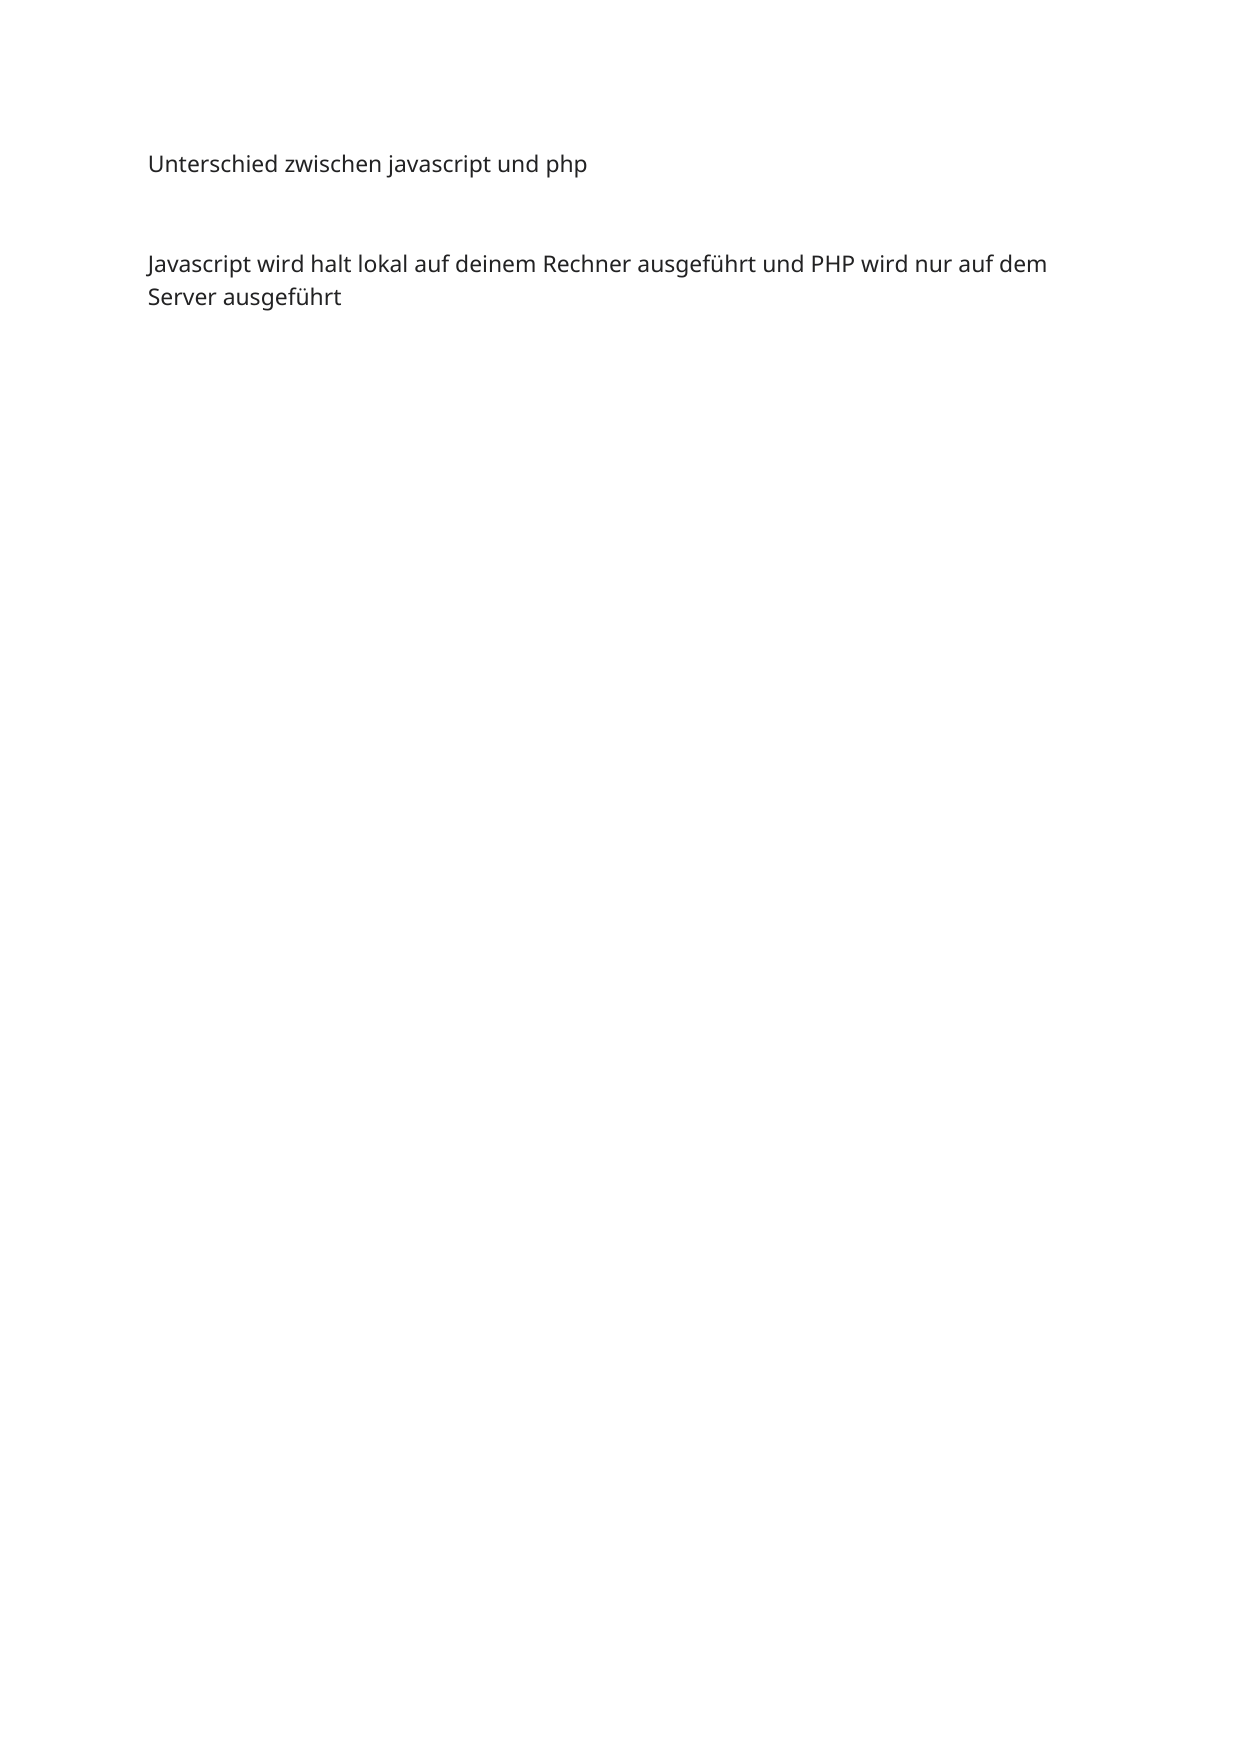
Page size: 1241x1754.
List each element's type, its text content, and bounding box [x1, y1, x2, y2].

text Unterschied zwischen javascript und php [148, 148, 1093, 179]
text Javascript wird halt lokal auf deinem Rechner ausgeführt und PHP wird nur auf dem Server ausgeführt [148, 248, 1093, 312]
